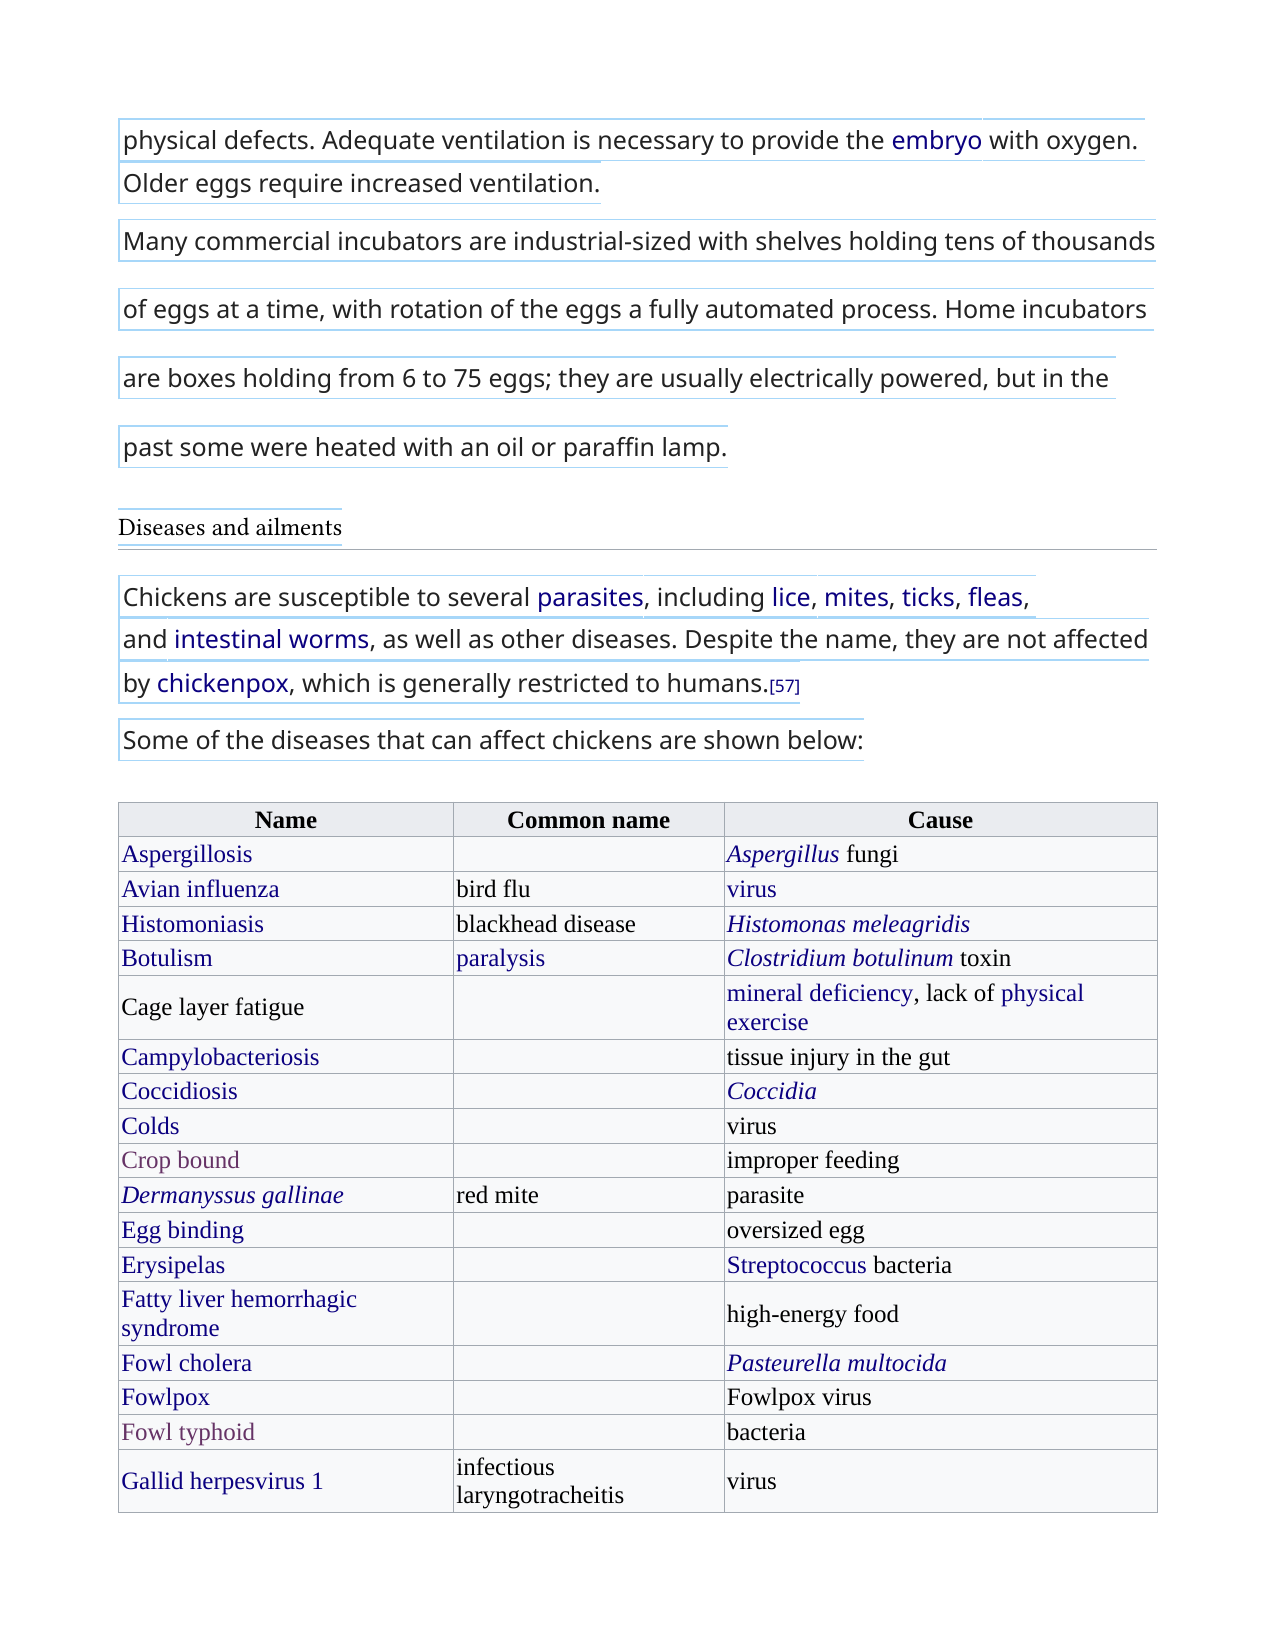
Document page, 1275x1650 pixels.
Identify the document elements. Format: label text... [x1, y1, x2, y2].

table_cell bacteria [725, 1415, 1157, 1449]
table_cell bird flu [454, 872, 724, 906]
table_cell [454, 1074, 724, 1108]
table_cell Colds [119, 1109, 453, 1143]
text Many commercial incubators are industrial-sized with shelves holding tens of thousands [120, 219, 1157, 261]
table_cell [454, 1282, 724, 1345]
table_cell infectious laryngotracheitis [454, 1450, 724, 1512]
table_cell [454, 1381, 724, 1414]
table_cell [454, 1040, 724, 1073]
table_cell Erysipelas [119, 1248, 453, 1281]
table_cell virus [725, 1450, 1157, 1512]
table_header Name [119, 803, 453, 836]
table_cell Crop bound [119, 1144, 453, 1177]
table_cell [454, 1248, 724, 1281]
table_cell Streptococcus bacteria [725, 1248, 1157, 1281]
text Some of the diseases that can affect chickens are shown below: [120, 718, 1157, 761]
table_cell [454, 1346, 724, 1379]
table_cell Botulism [119, 941, 453, 975]
table_cell virus [725, 872, 1157, 906]
table_cell oversized egg [725, 1213, 1157, 1247]
table_cell blackhead disease [454, 907, 724, 940]
table_header Cause [725, 803, 1157, 836]
table_cell [454, 1144, 724, 1177]
table_cell high-energy food [725, 1282, 1157, 1345]
text Chickens are susceptible to several parasites, including lice, mites, ticks, fleas, and intestinal worms, as well as other diseases. Despite the name, they are not affected by chickenpox, which is generally restricted to humans.[57] [120, 575, 1157, 704]
table_cell improper feeding [725, 1144, 1157, 1177]
table_cell Cage layer fatigue [119, 976, 453, 1038]
table_header Common name [454, 803, 724, 836]
text physical defects. Adequate ventilation is necessary to provide the embryo with oxygen. Older eggs require increased ventilation. [120, 118, 1157, 204]
table_cell [454, 837, 724, 871]
table_cell Histomonas meleagridis [725, 907, 1157, 940]
table_cell Fowl cholera [119, 1346, 453, 1379]
table_cell Fatty liver hemorrhagic syndrome [119, 1282, 453, 1345]
table_cell Campylobacteriosis [119, 1040, 453, 1073]
table_cell [454, 976, 724, 1038]
table_cell parasite [725, 1178, 1157, 1212]
subtitle Diseases and ailments [118, 508, 1157, 549]
text of eggs at a time, with rotation of the eggs a fully automated process. Home incubators are boxes holding from 6 to 75 eggs; they are usually electrically powered, but in the past some were heated with an oil or paraffin lamp. [118, 262, 1157, 468]
table_cell mineral deficiency, lack of physical exercise [725, 976, 1157, 1038]
table_cell [454, 1213, 724, 1247]
table_cell Dermanyssus gallinae [119, 1178, 453, 1212]
table_cell Aspergillus fungi [725, 837, 1157, 871]
table_cell Aspergillosis [119, 837, 453, 871]
table_cell Coccidia [725, 1074, 1157, 1108]
table_cell Fowlpox virus [725, 1381, 1157, 1414]
table_cell Clostridium botulinum toxin [725, 941, 1157, 975]
table_cell Histomoniasis [119, 907, 453, 940]
table_cell paralysis [454, 941, 724, 975]
table_cell Gallid herpesvirus 1 [119, 1450, 453, 1512]
table_cell virus [725, 1109, 1157, 1143]
table_cell Fowl typhoid [119, 1415, 453, 1449]
table_cell [454, 1109, 724, 1143]
table_cell Avian influenza [119, 872, 453, 906]
table_cell tissue injury in the gut [725, 1040, 1157, 1073]
table_cell Pasteurella multocida [725, 1346, 1157, 1379]
table_cell Egg binding [119, 1213, 453, 1247]
table_cell Coccidiosis [119, 1074, 453, 1108]
table_cell red mite [454, 1178, 724, 1212]
table_cell Fowlpox [119, 1381, 453, 1414]
table_cell [454, 1415, 724, 1449]
